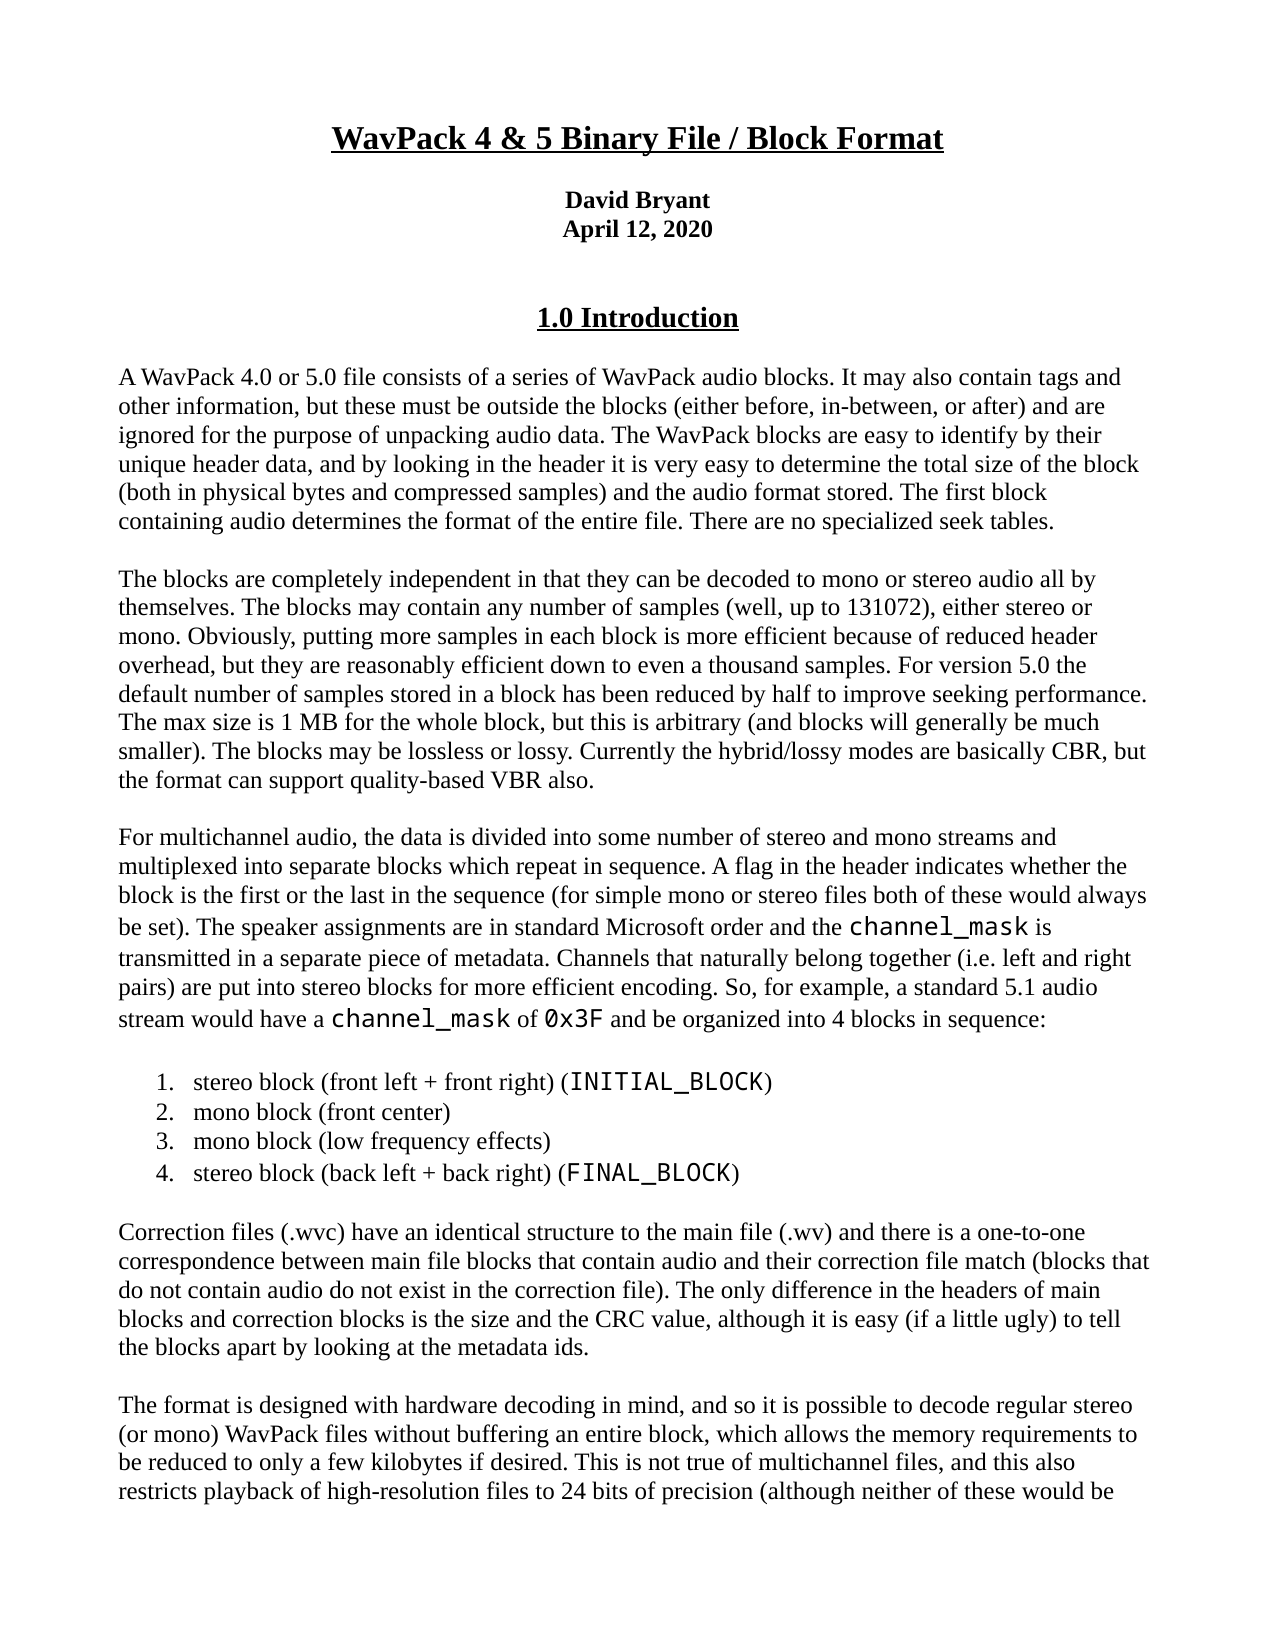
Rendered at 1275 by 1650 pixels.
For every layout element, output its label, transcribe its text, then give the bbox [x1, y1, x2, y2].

list stereo block (back left + back right) (FINAL_BLOCK) [156, 1155, 1157, 1189]
list stereo block (front left + front right) (INITIAL_BLOCK) [156, 1063, 1157, 1097]
text Correction files (.wvc) have an identical structure to the main file (.wv) and there is a one-to-one correspondence between main file blocks that contain audio and their correction file match (blocks that do not contain audio do not exist in the correction file). The only difference in the headers of main blocks and correction blocks is the size and the CRC value, although it is easy (if a little ugly) to tell the blocks apart by looking at the metadata ids. [118, 1217, 1157, 1361]
text The format is designed with hardware decoding in mind, and so it is possible to decode regular stereo (or mono) WavPack files without buffering an entire block, which allows the memory requirements to be reduced to only a few kilobytes if desired. This is not true of multichannel files, and this also restricts playback of high-resolution files to 24 bits of precision (although neither of these would be [118, 1390, 1157, 1505]
text The blocks are completely independent in that they can be decoded to mono or stereo audio all by themselves. The blocks may contain any number of samples (well, up to 131072), either stereo or mono. Obviously, putting more samples in each block is more efficient because of reduced header overhead, but they are reasonably efficient down to even a thousand samples. For version 5.0 the default number of samples stored in a block has been reduced by half to improve seeking performance. The max size is 1 MB for the whole block, but this is arbitrary (and blocks will generally be much smaller). The blocks may be lossless or lossy. Currently the hybrid/lossy modes are basically CBR, but the format can support quality-based VBR also. [118, 564, 1157, 794]
text WavPack 4 & 5 Binary File / Block Format [118, 118, 1157, 156]
text For multichannel audio, the data is divided into some number of stereo and mono streams and multiplexed into separate blocks which repeat in sequence. A flag in the header indicates whether the block is the first or the last in the sequence (for simple mono or stereo files both of these would always be set). The speaker assignments are in standard Microsoft order and the channel_mask is transmitted in a separate piece of metadata. Channels that naturally belong together (i.e. left and right pairs) are put into stereo blocks for more efficient encoding. So, for example, a standard 5.1 audio stream would have a channel_mask of 0x3F and be organized into 4 blocks in sequence: [118, 822, 1157, 1034]
text David Bryant [118, 185, 1157, 214]
list mono block (front center) [156, 1097, 1157, 1126]
text April 12, 2020 [118, 214, 1157, 243]
list mono block (low frequency effects) [156, 1126, 1157, 1155]
text 1.0 Introduction [118, 300, 1157, 334]
text A WavPack 4.0 or 5.0 file consists of a series of WavPack audio blocks. It may also contain tags and other information, but these must be outside the blocks (either before, in-between, or after) and are ignored for the purpose of unpacking audio data. The WavPack blocks are easy to identify by their unique header data, and by looking in the header it is very easy to determine the total size of the block (both in physical bytes and compressed samples) and the audio format stored. The first block containing audio determines the format of the entire file. There are no specialized seek tables. [118, 362, 1157, 535]
